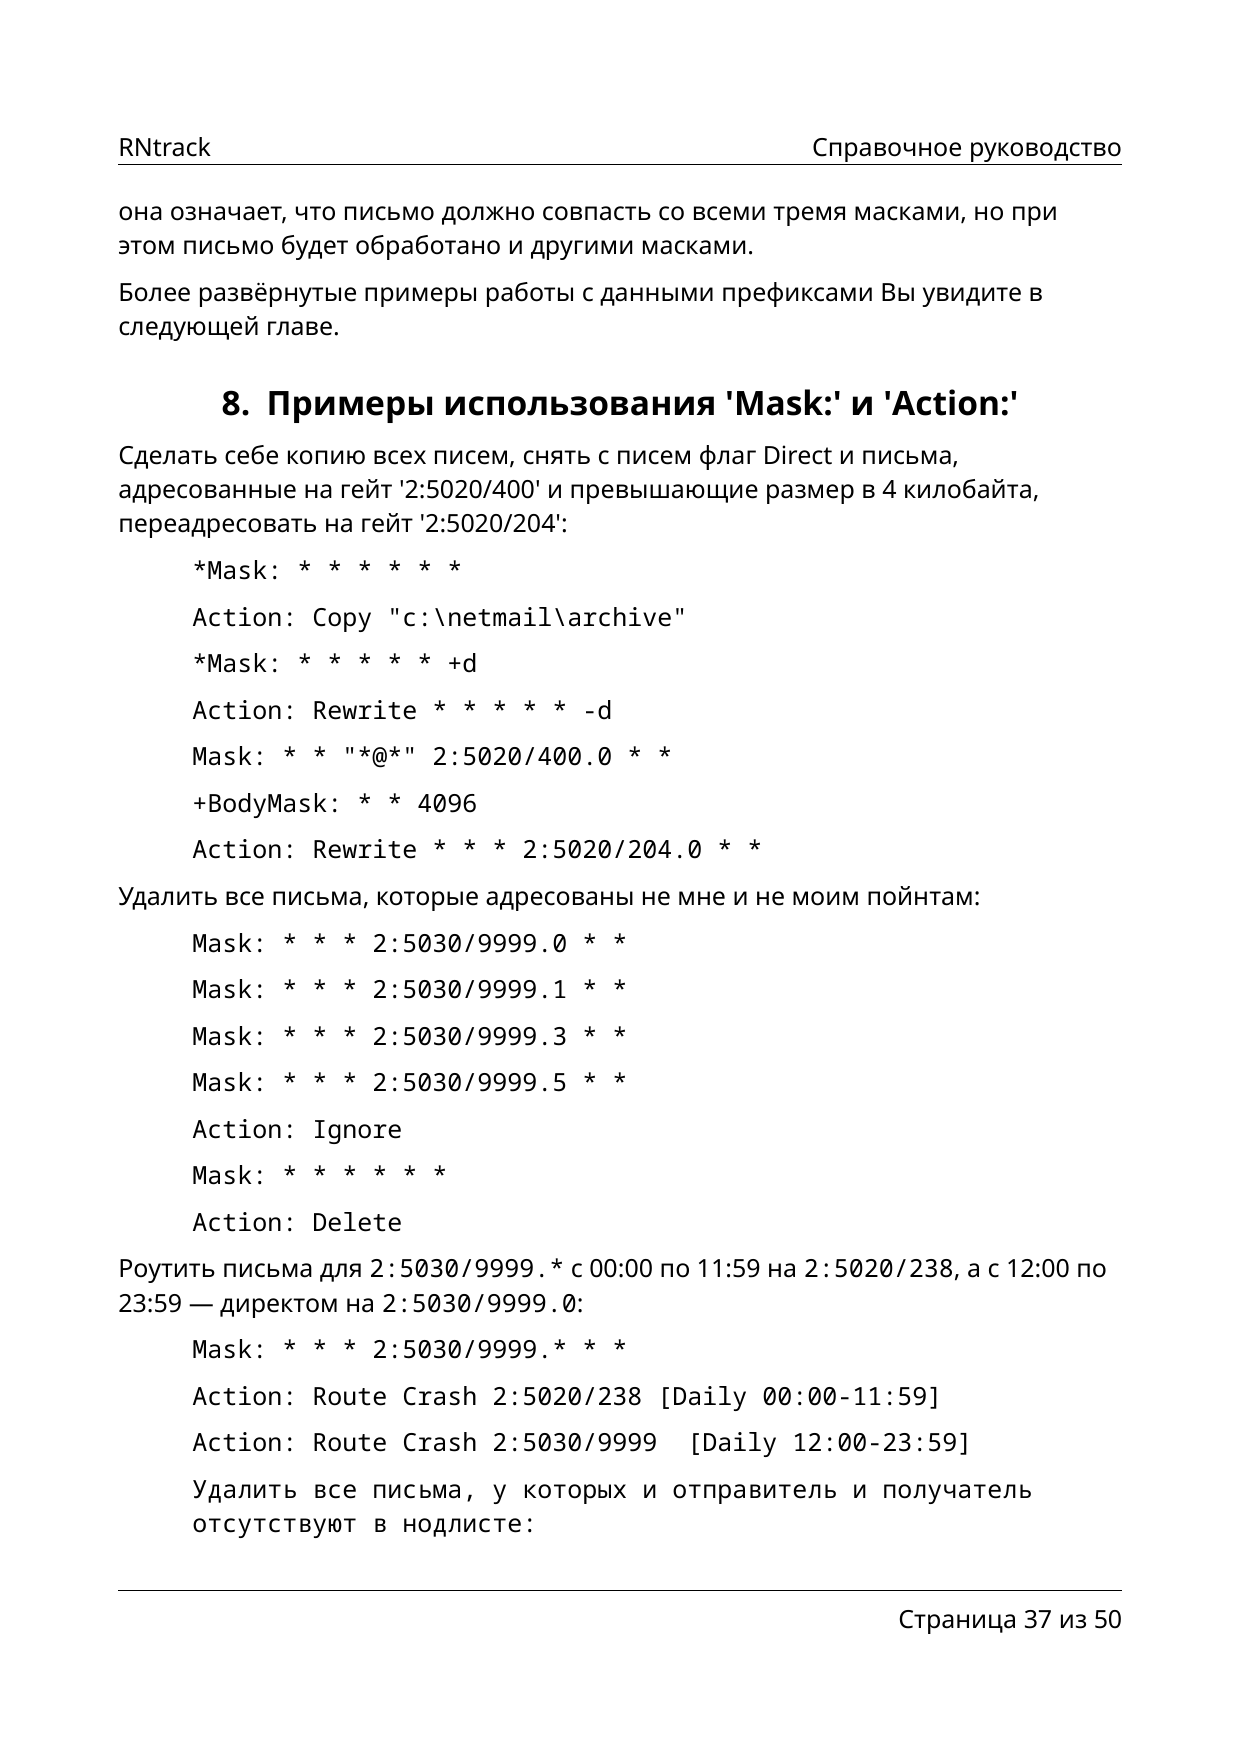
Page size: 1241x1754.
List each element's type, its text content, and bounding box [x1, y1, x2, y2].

subtitle Примеры использования 'Mask:' и 'Action:' [118, 380, 1122, 426]
text Роутить письма для 2:5030/9999.* с 00:00 по 11:59 на 2:5020/238, а с 12:00 по 23:59 — директом на 2:5030/9999.0: [118, 1251, 1122, 1319]
text Mask: * * "*@*" 2:5020/400.0 * * [192, 739, 1122, 773]
text Более развёрнутые примеры работы с данными префиксами Вы увидите в следующей главе. [118, 274, 1122, 342]
text Action: Ignore [192, 1111, 1122, 1146]
text Mask: * * * 2:5030/9999.5 * * [192, 1065, 1122, 1099]
text *Mask: * * * * * +d [192, 646, 1122, 680]
text Сделать себе копию всех писем, снять с писем флаг Direct и письма, адресованные на гейт '2:5020/400' и превышающие размер в 4 килобайта, переадресовать на гейт '2:5020/204': [118, 438, 1122, 540]
text Mask: * * * * * * [192, 1158, 1122, 1192]
text +BodyMask: * * 4096 [192, 786, 1122, 819]
text Mask: * * * 2:5030/9999.1 * * [192, 972, 1122, 1006]
text Action: Route Crash 2:5030/9999 [Daily 12:00-23:59] [192, 1425, 1122, 1459]
text Mask: * * * 2:5030/9999.3 * * [192, 1018, 1122, 1052]
text Удалить все письма, у которых и отправитель и получатель отсутствуют в нодлисте: [192, 1471, 1122, 1539]
text Action: Rewrite * * * * * -d [192, 692, 1122, 726]
text Action: Route Crash 2:5020/238 [Daily 00:00-11:59] [192, 1378, 1122, 1412]
text *Mask: * * * * * * [192, 553, 1122, 587]
text Action: Delete [192, 1204, 1122, 1239]
text она означает, что письмо должно совпасть со всеми тремя масками, но при этом письмо будет обработано и другими масками. [118, 193, 1122, 262]
text Удалить все письма, которые адресованы не мне и не моим пойнтам: [118, 879, 1122, 913]
text Action: Copy "c:\netmail\archive" [192, 599, 1122, 633]
text Mask: * * * 2:5030/9999.* * * [192, 1332, 1122, 1366]
text Action: Rewrite * * * 2:5020/204.0 * * [192, 832, 1122, 866]
text Mask: * * * 2:5030/9999.0 * * [192, 925, 1122, 959]
